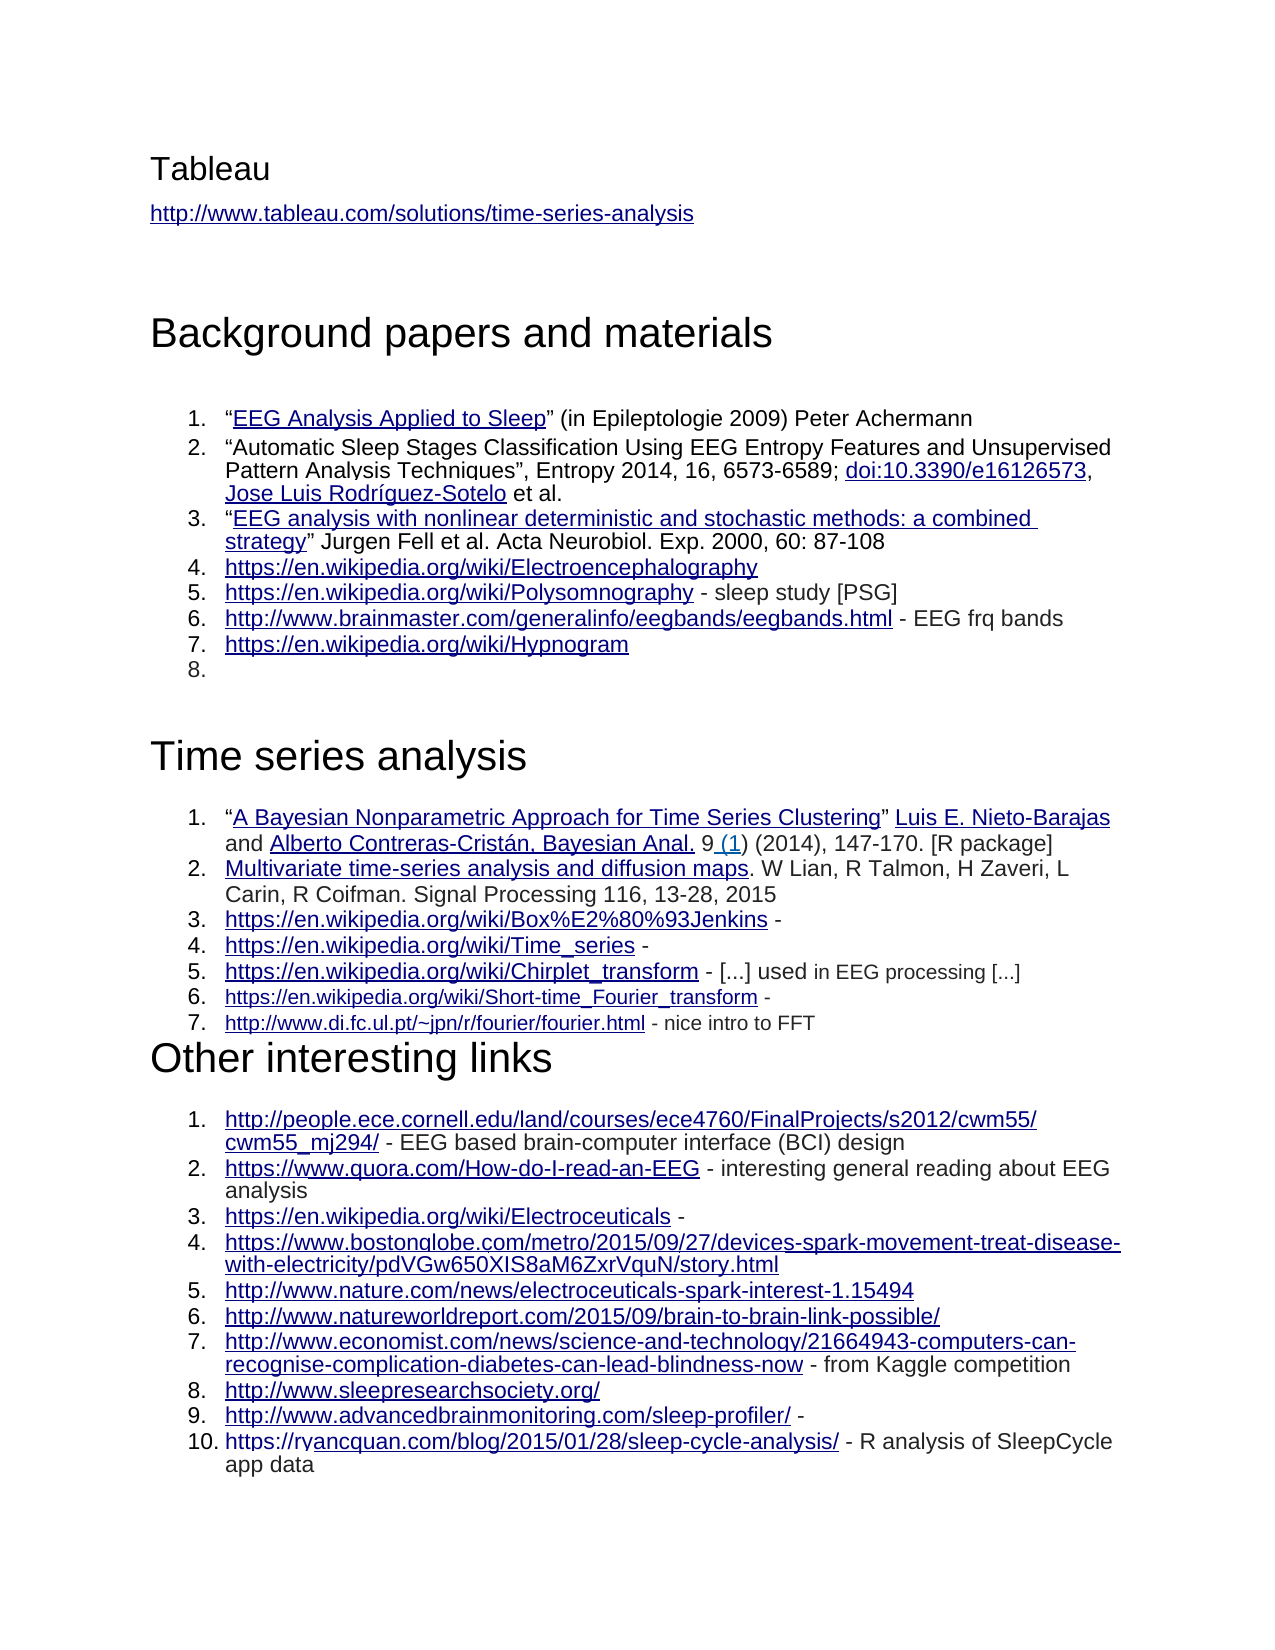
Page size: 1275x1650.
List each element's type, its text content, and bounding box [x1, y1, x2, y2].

list http://www.advancedbrainmonitoring.com/sleep-profiler/ - [187, 1403, 1125, 1429]
list https://en.wikipedia.org/wiki/Electroencephalography [187, 554, 1125, 580]
list http://people.ece.cornell.edu/land/courses/ece4760/FinalProjects/s2012/cwm55/cwm55_mj294/ - EEG based brain-computer interface (BCI) design [187, 1107, 1125, 1155]
list https://ryancquan.com/blog/2015/01/28/sleep-cycle-analysis/ - R analysis of SleepCycle app data [187, 1429, 1125, 1477]
list “EEG Analysis Applied to Sleep” (in Epileptologie 2009) Peter Achermann [187, 405, 1125, 431]
list https://en.wikipedia.org/wiki/Time_series - [187, 933, 1125, 958]
list “EEG analysis with nonlinear deterministic and stochastic methods: a combined strategy” Jurgen Fell et al. Acta Neurobiol. Exp. 2000, 60: 87-108 [187, 506, 1125, 554]
list “A Bayesian Nonparametric Approach for Time Series Clustering” Luis E. Nieto-Barajas and Alberto Contreras-Cristán, Bayesian Anal. 9 (1) (2014), 147-170. [R package] [187, 804, 1125, 856]
list https://www.bostonglobe.com/metro/2015/09/27/devices-spark-movement-treat-disease-with-electricity/pdVGw650XIS8aM6ZxrVquN/story.html [187, 1229, 1125, 1278]
list https://en.wikipedia.org/wiki/Polysomnography - sleep study [PSG] [187, 580, 1125, 606]
list https://en.wikipedia.org/wiki/Electroceuticals - [187, 1204, 1125, 1229]
text http://www.tableau.com/solutions/time-series-analysis [150, 201, 1125, 227]
list https://www.quora.com/How-do-I-read-an-EEG - interesting general reading about EEG analysis [187, 1155, 1125, 1204]
list Multivariate time-series analysis and diffusion maps. W Lian, R Talmon, H Zaveri, L Carin, R Coifman. Signal Processing 116, 13-28, 2015 [187, 856, 1125, 907]
subtitle Other interesting links [150, 1035, 1125, 1082]
subtitle Time series analysis [150, 733, 1125, 779]
list http://www.di.fc.ul.pt/~jpn/r/fourier/fourier.html - nice intro to FFT [187, 1009, 1125, 1035]
list https://en.wikipedia.org/wiki/Hypnogram [187, 631, 1125, 657]
list http://www.brainmaster.com/generalinfo/eegbands/eegbands.html - EEG frq bands [187, 606, 1125, 631]
list http://www.natureworldreport.com/2015/09/brain-to-brain-link-possible/ [187, 1303, 1125, 1329]
list http://www.nature.com/news/electroceuticals-spark-interest-1.15494 [187, 1278, 1125, 1303]
subtitle Tableau [150, 150, 1125, 187]
list https://en.wikipedia.org/wiki/Short-time_Fourier_transform - [187, 984, 1125, 1009]
list https://en.wikipedia.org/wiki/Chirplet_transform - [...] used in EEG processing [...] [187, 958, 1125, 984]
list http://www.economist.com/news/science-and-technology/21664943-computers-can-recognise-complication-diabetes-can-lead-blindness-now - from Kaggle competition [187, 1329, 1125, 1377]
list http://www.sleepresearchsociety.org/ [187, 1377, 1125, 1403]
list “Automatic Sleep Stages Classification Using EEG Entropy Features and Unsupervised Pattern Analysis Techniques”, Entropy 2014, 16, 6573-6589; doi:10.3390/e16126573, Jose Luis Rodríguez-Sotelo et al. [187, 435, 1125, 506]
subtitle Background papers and materials [150, 310, 1125, 356]
list https://en.wikipedia.org/wiki/Box%E2%80%93Jenkins - [187, 907, 1125, 933]
